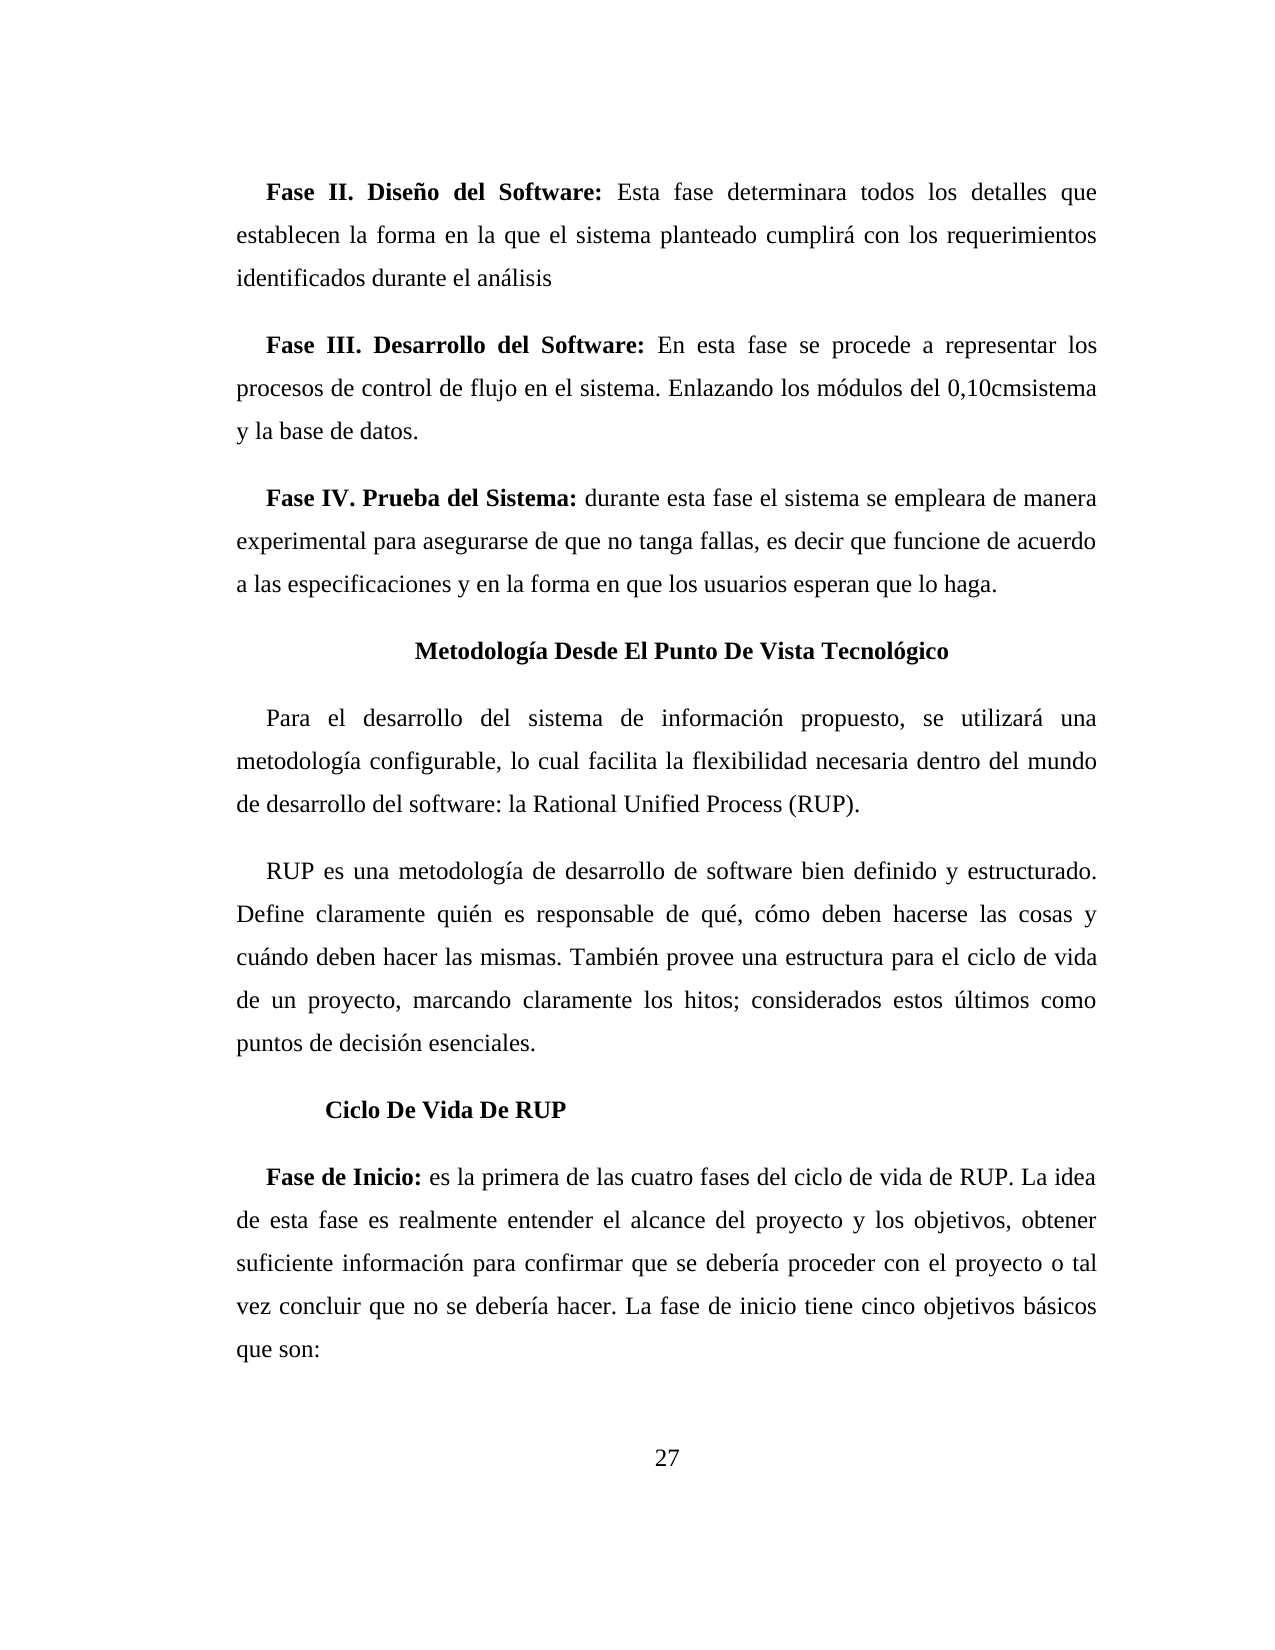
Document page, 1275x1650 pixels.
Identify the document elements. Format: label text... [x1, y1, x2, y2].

subtitle Ciclo De Vida De RUP [236, 1095, 1098, 1124]
text Fase II. Diseño del Software: Esta fase determinara todos los detalles que establecen la forma en la que el sistema planteado cumplirá con los requerimientos identificados durante el análisis [236, 177, 1098, 292]
text RUP es una metodología de desarrollo de software bien definido y estructurado. Define claramente quién es responsable de qué, cómo deben hacerse las cosas y cuándo deben hacer las mismas. También provee una estructura para el ciclo de vida de un proyecto, marcando claramente los hitos; considerados estos últimos como puntos de decisión esenciales. [236, 856, 1098, 1057]
subtitle Metodología Desde El Punto De Vista Tecnológico [236, 636, 1098, 665]
text Para el desarrollo del sistema de información propuesto, se utilizará una metodología configurable, lo cual facilita la flexibilidad necesaria dentro del mundo de desarrollo del software: la Rational Unified Process (RUP). [236, 703, 1098, 818]
text Fase III. Desarrollo del Software: En esta fase se procede a representar los procesos de control de flujo en el sistema. Enlazando los módulos del 0,10cmsistema y la base de datos. [236, 330, 1098, 445]
text Fase de Inicio: es la primera de las cuatro fases del ciclo de vida de RUP. La idea de esta fase es realmente entender el alcance del proyecto y los objetivos, obtener suficiente información para confirmar que se debería proceder con el proyecto o tal vez concluir que no se debería hacer. La fase de inicio tiene cinco objetivos básicos que son: [236, 1162, 1098, 1363]
text Fase IV. Prueba del Sistema: durante esta fase el sistema se empleara de manera experimental para asegurarse de que no tanga fallas, es decir que funcione de acuerdo a las especificaciones y en la forma en que los usuarios esperan que lo haga. [236, 483, 1098, 598]
